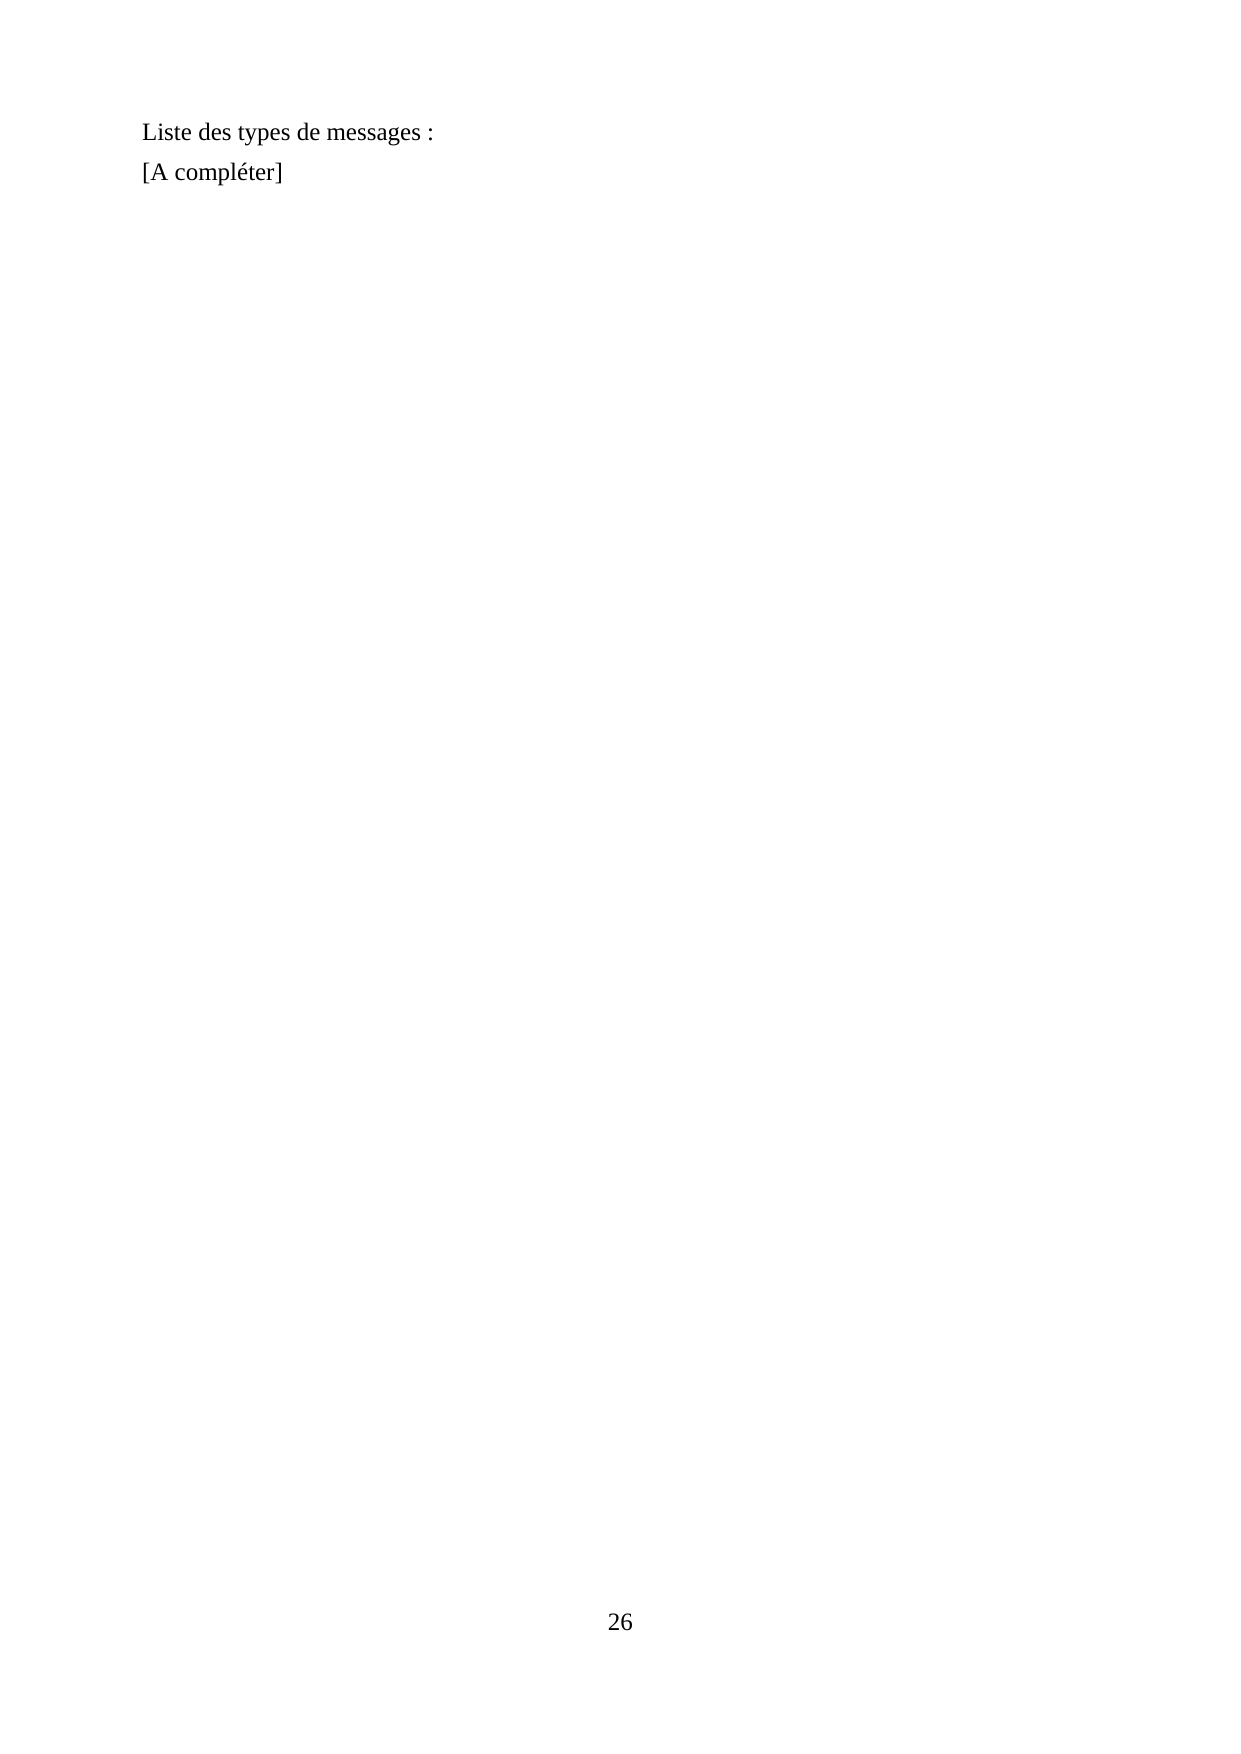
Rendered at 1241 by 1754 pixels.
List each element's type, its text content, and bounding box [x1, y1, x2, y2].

text [A compléter] [118, 158, 1122, 186]
text Liste des types de messages : [118, 118, 1122, 146]
